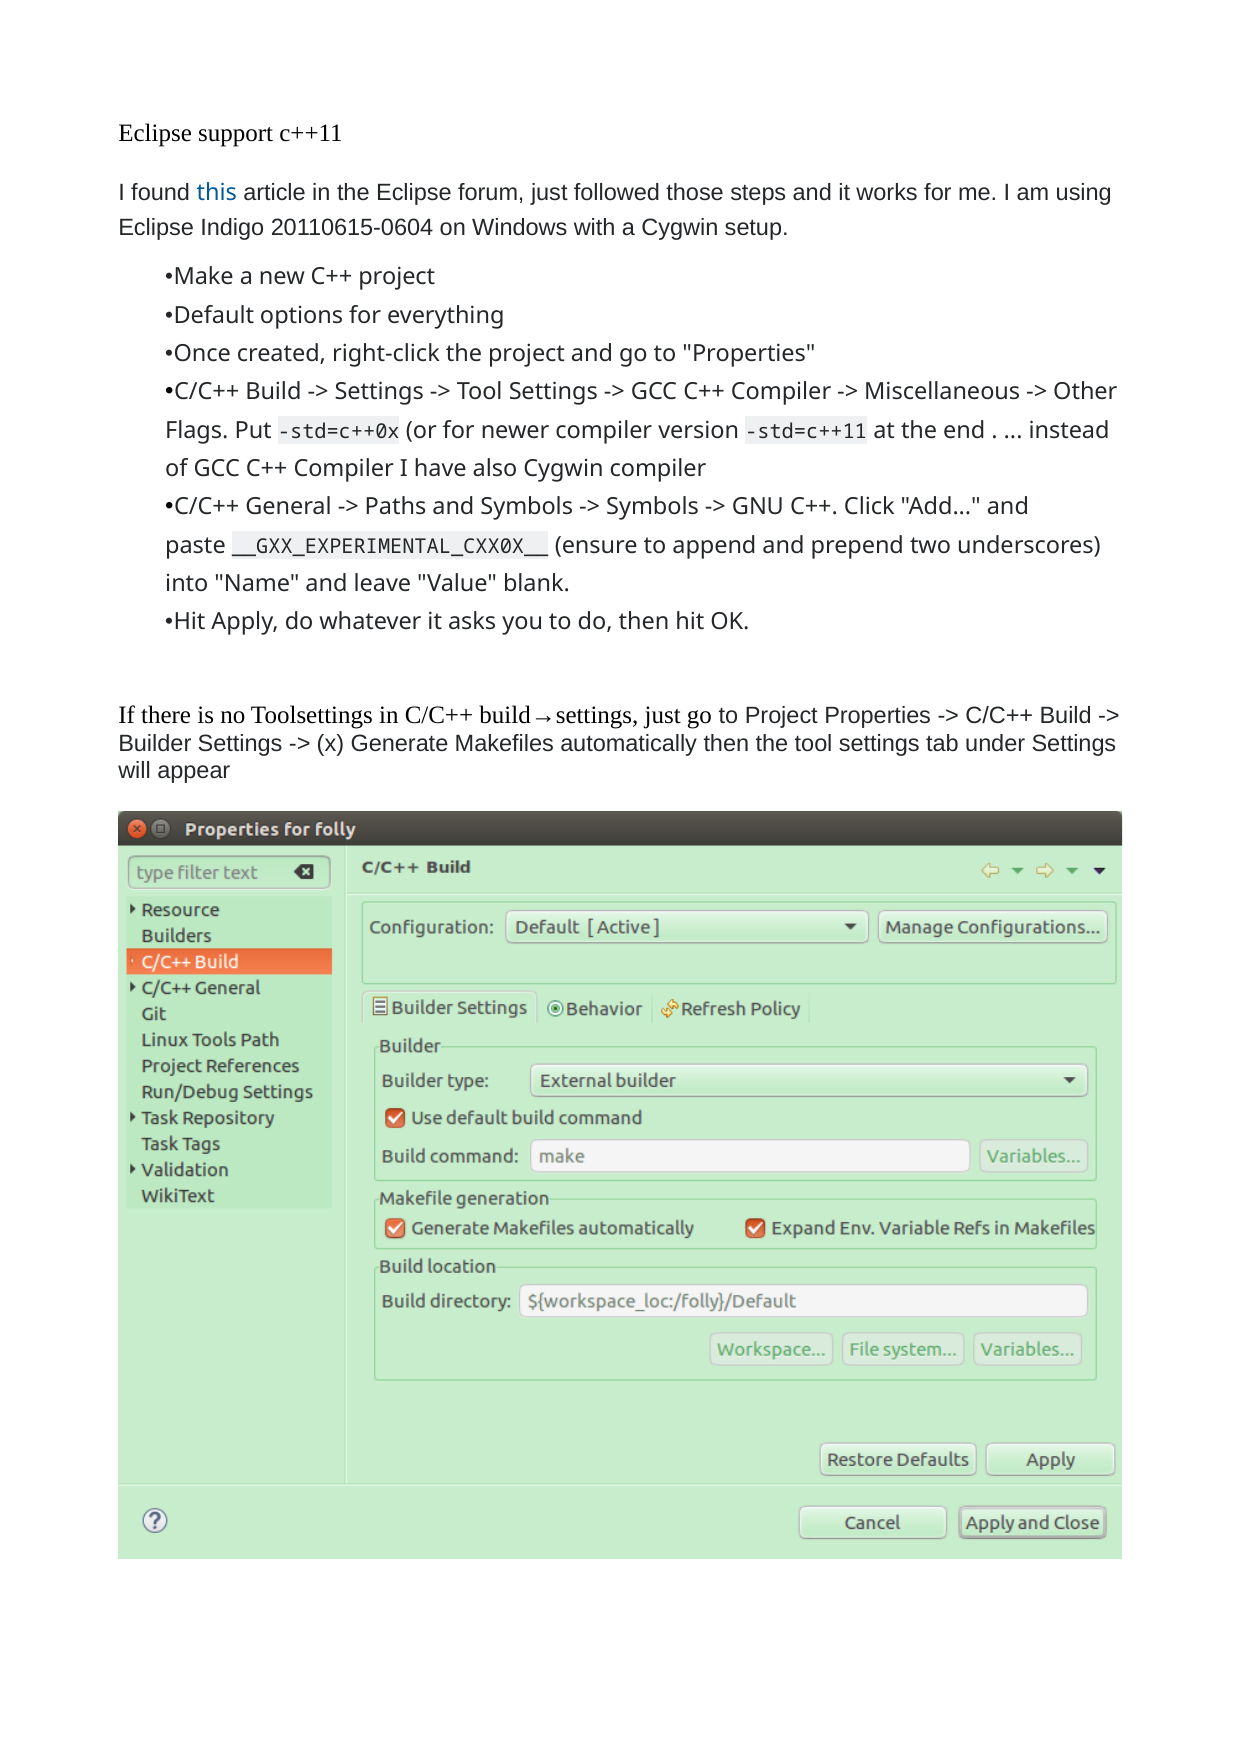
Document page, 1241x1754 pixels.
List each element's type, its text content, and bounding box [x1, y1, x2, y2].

list Default options for everything [118, 298, 1122, 330]
list C/C++ General -> Paths and Symbols -> Symbols -> GNU C++. Click "Add..." and paste __GXX_EXPERIMENTAL_CXX0X__ (ensure to append and prepend two underscores) into "Name" and leave "Value" blank. [118, 490, 1122, 598]
list Make a new C++ project [118, 260, 1122, 292]
text I found this article in the Eclipse forum, just followed those steps and it works for me. I am using Eclipse Indigo 20110615-0604 on Windows with a Cygwin setup. [118, 176, 1122, 240]
list Hit Apply, do whatever it asks you to do, then hit OK. [118, 605, 1122, 637]
text Eclipse support c++11 [118, 118, 1122, 147]
picture [118, 811, 1123, 1559]
text If there is no Toolsettings in C/C++ build→settings, just go to Project Properties -> C/C++ Build -> Builder Settings -> (x) Generate Makefiles automatically then the tool settings tab under Settings will appear [118, 701, 1122, 783]
list Once created, right-click the project and go to "Properties" [118, 336, 1122, 368]
list C/C++ Build -> Settings -> Tool Settings -> GCC C++ Compiler -> Miscellaneous -> Other Flags. Put -std=c++0x (or for newer compiler version -std=c++11 at the end . ... instead of GCC C++ Compiler I have also Cygwin compiler [118, 375, 1122, 483]
